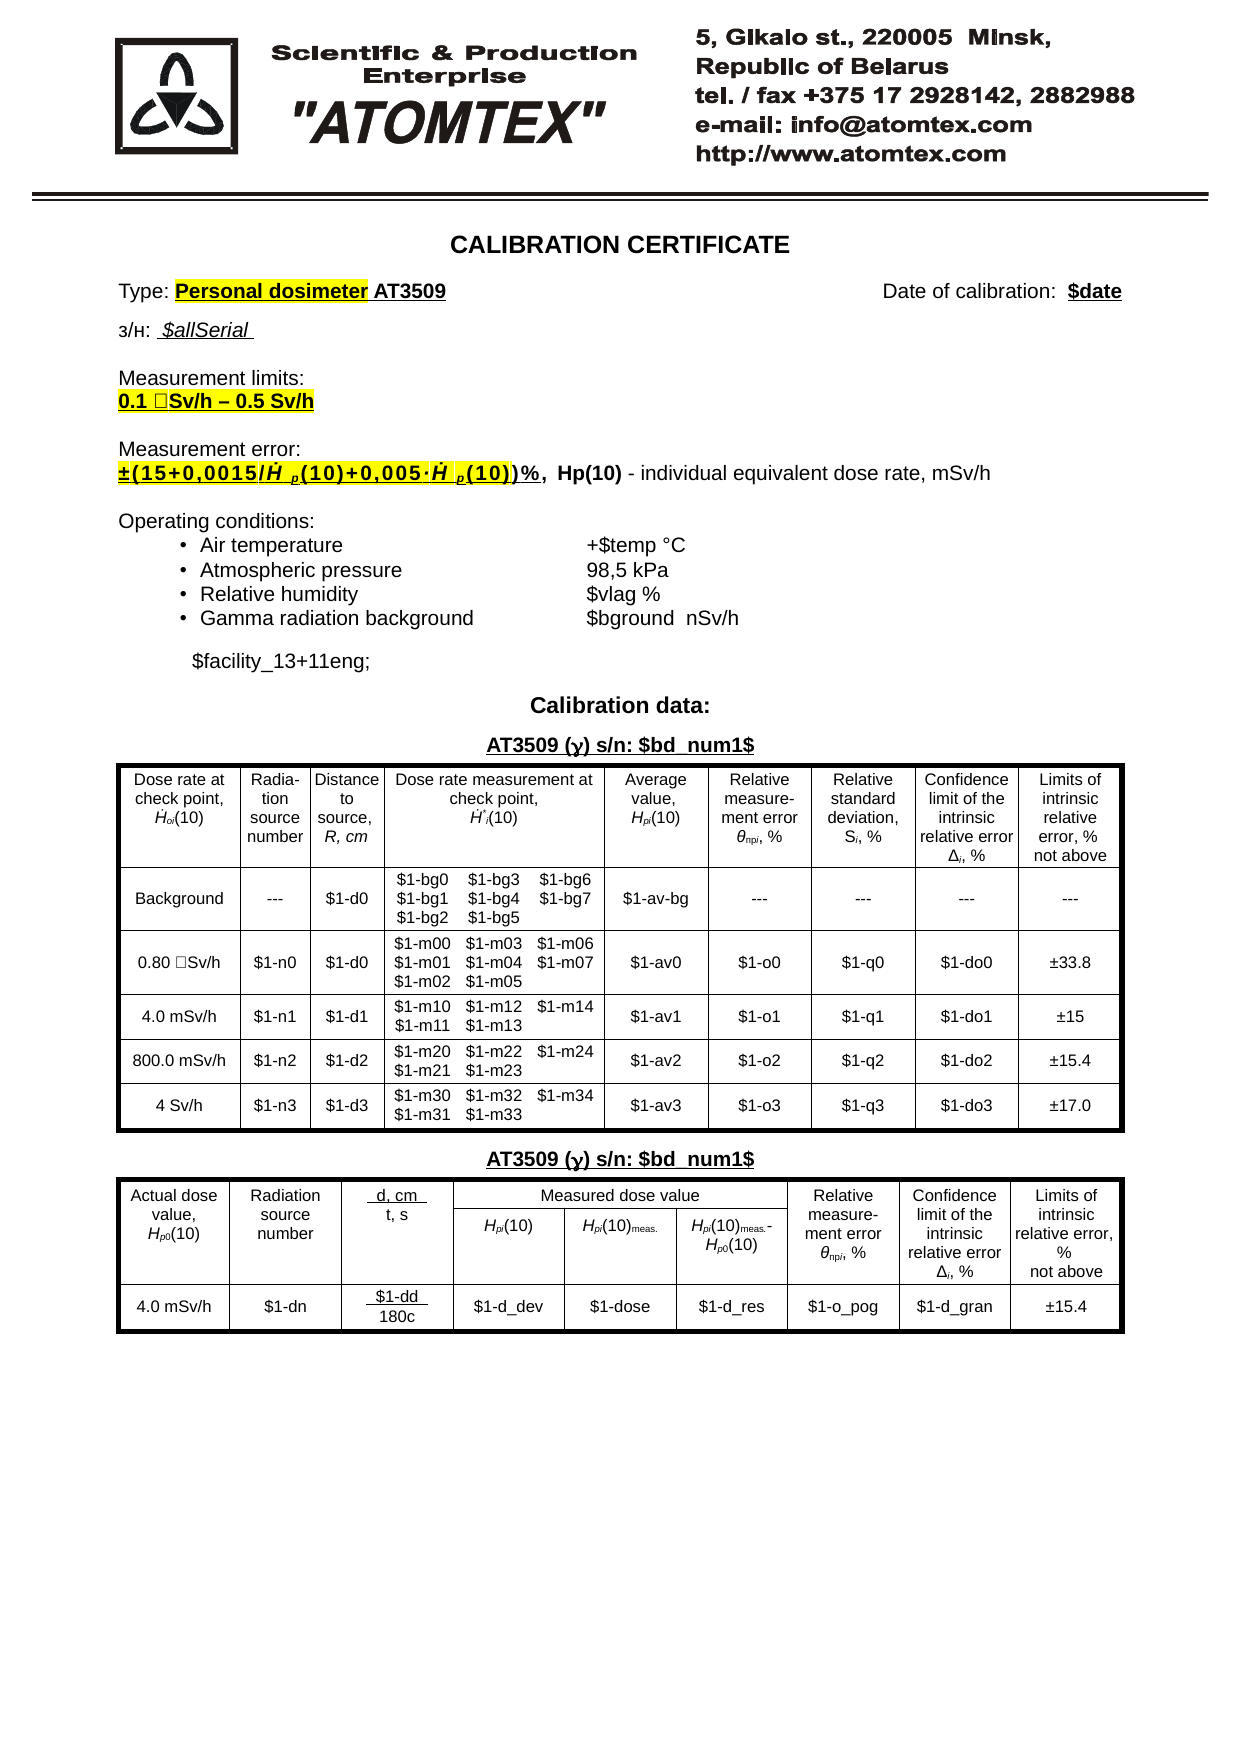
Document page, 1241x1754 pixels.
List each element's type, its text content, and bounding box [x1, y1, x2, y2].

list Relative humidity $vlag % [179, 581, 1122, 606]
table_cell Confidence limit of the intrinsic relative error Δi, % [916, 768, 1018, 867]
table_cell Confidence limit of the intrinsic relative error Δi, % [900, 1182, 1010, 1284]
table_cell $1-dd 180c [342, 1285, 453, 1329]
text Type: Personal dosimeter AT3509 Date of calibration: $date [118, 279, 1122, 303]
table_cell Relative measure-ment error θпрi, % [709, 768, 811, 867]
table_cell --- [241, 868, 310, 930]
table_header AT3509 () s/n: $bd_num1$ [118, 1133, 1122, 1177]
table_cell Limits of intrinsic relative error, % not above [1011, 1182, 1119, 1284]
text 0.1 Sv/h – 0.5 Sv/h [118, 389, 1122, 413]
text $facility_13+11eng; [118, 649, 1122, 673]
table_cell 4 Sv/h [121, 1084, 240, 1127]
table_header AT3509 () s/n: $bd_num1$ [118, 718, 1122, 763]
table_cell ±15.4 [1019, 1040, 1119, 1083]
text CALIBRATION CERTIFICATE [118, 230, 1122, 259]
table_cell ±33.8 [1019, 931, 1119, 994]
table_cell --- [916, 868, 1018, 930]
table_cell $1-d_res [677, 1285, 787, 1329]
list Gamma radiation background $bground nSv/h [179, 606, 1122, 629]
table_cell $1-q0 [812, 931, 915, 994]
table_cell $1-d0 [311, 931, 384, 994]
table_cell Hpi(10)meas.-Hp0(10) [677, 1209, 787, 1284]
table_cell $1-av3 [605, 1084, 708, 1127]
table_cell $1-d2 [311, 1040, 384, 1083]
table_cell $1-av1 [605, 995, 708, 1038]
table_cell $1-m20 $1-m21 $1-m22 $1-m23 $1-m24 [385, 1040, 604, 1083]
table_cell Actual dose value, Hp0(10) [121, 1182, 229, 1284]
table_cell Relative measure-ment error θпрi, % [788, 1182, 899, 1284]
table_cell Hpi(10) [454, 1209, 564, 1284]
table_cell Average value, Hpi(10) [605, 768, 708, 867]
table_cell $1-av2 [605, 1040, 708, 1083]
table_cell $1-m00 $1-m01 $1-m02 $1-m03 $1-m04 $1-m05 $1-m06 $1-m07 [385, 931, 604, 994]
table_cell Measured dose value [454, 1182, 787, 1207]
table_cell $1-d_gran [900, 1285, 1010, 1329]
table_cell $1-n3 [241, 1084, 310, 1127]
table_cell d, cm t, s [342, 1182, 453, 1284]
table_cell $1-o3 [709, 1084, 811, 1127]
table_cell $1-o2 [709, 1040, 811, 1083]
table_cell --- [812, 868, 915, 930]
table_cell $1-do0 [916, 931, 1018, 994]
table_cell ±15.4 [1011, 1285, 1119, 1329]
table_cell $1-o0 [709, 931, 811, 994]
table_cell ±17.0 [1019, 1084, 1119, 1127]
table_cell Relative standard deviation, Si, % [812, 768, 915, 867]
table_cell 800.0 mSv/h [121, 1040, 240, 1083]
table_cell $1-n0 [241, 931, 310, 994]
list Air temperature +$temp °C [179, 533, 1122, 557]
table_cell Dose rate at check point, Ḣoi(10) [121, 768, 240, 867]
table_cell Background [121, 868, 240, 930]
table_cell $1-dn [230, 1285, 341, 1329]
table_cell $1-q3 [812, 1084, 915, 1127]
table_cell $1-o1 [709, 995, 811, 1038]
table_cell $1-q2 [812, 1040, 915, 1083]
table_cell --- [1019, 868, 1119, 930]
text з/н: $allSerial [118, 317, 1122, 341]
table_cell --- [709, 868, 811, 930]
text Operating conditions: [118, 509, 1122, 533]
table_cell $1-do1 [916, 995, 1018, 1038]
table_cell 0.80 Sv/h [121, 931, 240, 994]
table_cell $1-d1 [311, 995, 384, 1038]
table_cell Hpi(10)meas. [565, 1209, 676, 1284]
table_cell Limits of intrinsic relative error, % not above [1019, 768, 1119, 867]
table_cell ±15 [1019, 995, 1119, 1038]
table_cell $1-av0 [605, 931, 708, 994]
table_cell Radia-tion source number [241, 768, 310, 867]
text Measurement limits: [118, 365, 1122, 389]
text ±(15+0,0015/Ḣ p(10)+0,005·Ḣ p(10))%, Hр(10) - individual equivalent dose rate, mSv/h [118, 461, 1122, 485]
table_cell $1-d3 [311, 1084, 384, 1127]
table_cell $1-av-bg [605, 868, 708, 930]
table_cell Dose rate measurement at check point, Ḣ*i(10) [385, 768, 604, 867]
list Atmospheric pressure 98,5 kPa [179, 557, 1122, 581]
table_cell $1-dose [565, 1285, 676, 1329]
table_cell $1-n2 [241, 1040, 310, 1083]
table_cell Distance to source, R, сm [311, 768, 384, 867]
table_cell $1-n1 [241, 995, 310, 1038]
table_cell $1-d0 [311, 868, 384, 930]
table_cell $1-m30 $1-m31 $1-m32 $1-m33 $1-m34 [385, 1084, 604, 1127]
table_cell $1-d_dev [454, 1285, 564, 1329]
table_cell Radiation source number [230, 1182, 341, 1284]
table_cell $1-q1 [812, 995, 915, 1038]
table_cell 4.0 mSv/h [121, 1285, 229, 1329]
text Calibration data: [118, 692, 1122, 718]
table_cell $1-bg0 $1-bg1 $1-bg2 $1-bg3 $1-bg4 $1-bg5 $1-bg6 $1-bg7 [385, 868, 604, 930]
table_cell $1-m10 $1-m11 $1-m12 $1-m13 $1-m14 [385, 995, 604, 1038]
table_cell $1-do3 [916, 1084, 1018, 1127]
table_cell 4.0 mSv/h [121, 995, 240, 1038]
text Measurement error: [118, 437, 1122, 461]
table_cell $1-do2 [916, 1040, 1018, 1083]
table_cell $1-o_pog [788, 1285, 899, 1329]
